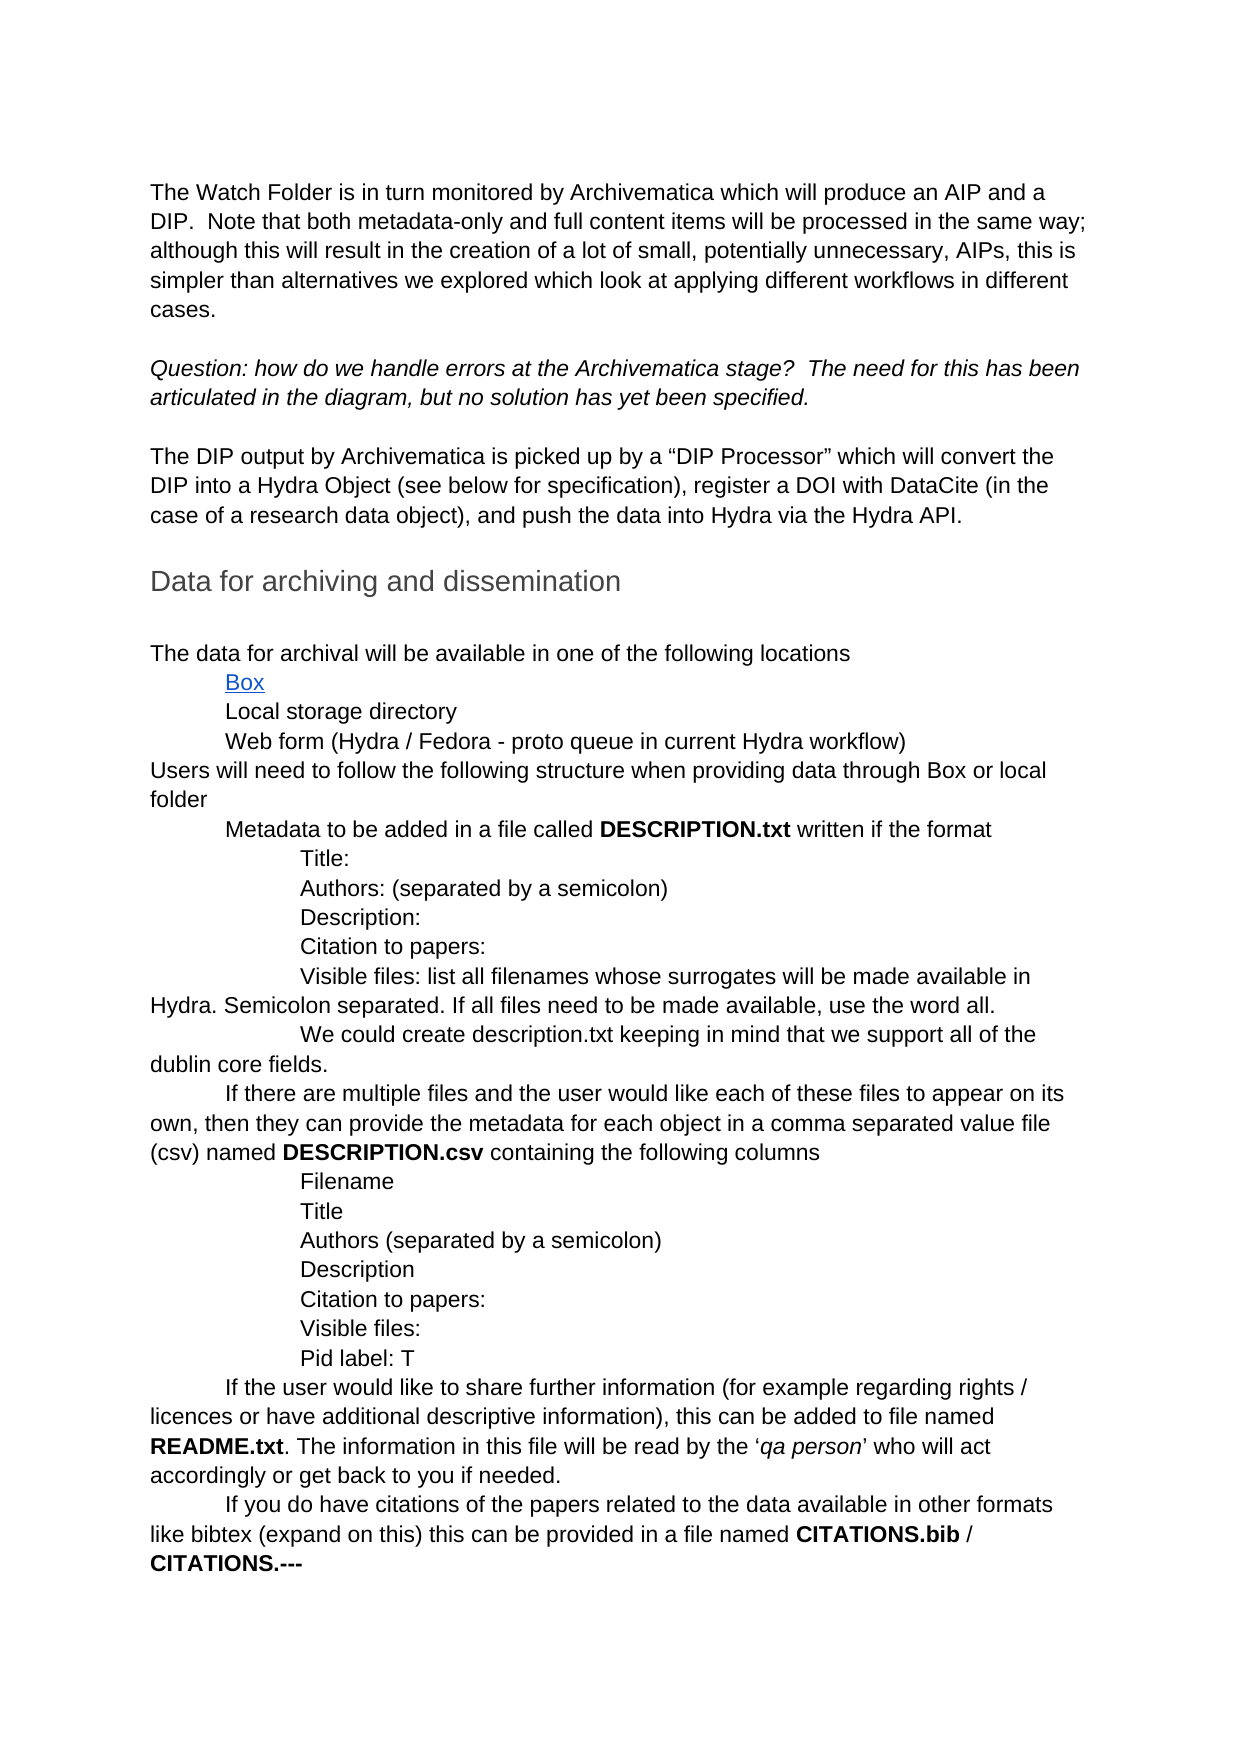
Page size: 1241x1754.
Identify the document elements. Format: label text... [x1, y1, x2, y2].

text Box [150, 670, 1090, 695]
text Visible files: list all filenames whose surrogates will be made available in Hydra. Semicolon separated. If all files need to be made available, use the word all. [150, 963, 1090, 1018]
text The Watch Folder is in turn monitored by Archivematica which will produce an AIP and a DIP. Note that both metadata-only and full content items will be processed in the same way; although this will result in the creation of a lot of small, potentially unnecessary, AIPs, this is simpler than alternatives we explored which look at applying different workflows in different cases. [150, 179, 1090, 322]
text Citation to papers: [150, 934, 1090, 960]
text Authors: (separated by a semicolon) [150, 875, 1090, 901]
text Web form (Hydra / Fedora - proto queue in current Hydra workflow) [150, 728, 1090, 754]
text Authors (separated by a semicolon) [150, 1228, 1090, 1253]
text Title: [150, 846, 1090, 872]
text Description: [150, 905, 1090, 930]
text Local storage directory [150, 699, 1090, 725]
text The data for archival will be available in one of the following locations [150, 640, 1090, 666]
text Pid label: T [150, 1345, 1090, 1371]
text Title [150, 1198, 1090, 1224]
text If you do have citations of the papers related to the data available in other formats like bibtex (expand on this) this can be provided in a file named CITATIONS.bib / CITATIONS.--- [150, 1492, 1090, 1577]
text The DIP output by Archivematica is picked up by a “DIP Processor” which will convert the DIP into a Hydra Object (see below for specification), register a DOI with DataCite (in the case of a research data object), and push the data into Hydra via the Hydra API. [150, 444, 1090, 528]
text Citation to papers: [150, 1287, 1090, 1312]
text Description [150, 1257, 1090, 1283]
text Filename [150, 1169, 1090, 1195]
text If the user would like to share further information (for example regarding rights / licences or have additional descriptive information), this can be added to file named README.txt. The information in this file will be read by the ‘qa person’ who will act accordingly or get back to you if needed. [150, 1375, 1090, 1488]
subtitle Data for archiving and dissemination [150, 565, 1090, 598]
text Question: how do we handle errors at the Archivematica stage? The need for this has been articulated in the diagram, but no solution has yet been specified. [150, 356, 1090, 411]
text Metadata to be added in a file called DESCRIPTION.txt written if the format [150, 817, 1090, 842]
text Visible files: [150, 1316, 1090, 1342]
text Users will need to follow the following structure when providing data through Box or local folder [150, 758, 1090, 813]
text If there are multiple files and the user would like each of these files to appear on its own, then they can provide the metadata for each object in a comma separated value file (csv) named DESCRIPTION.csv containing the following columns [150, 1081, 1090, 1165]
text We could create description.txt keeping in mind that we support all of the dublin core fields. [150, 1022, 1090, 1077]
